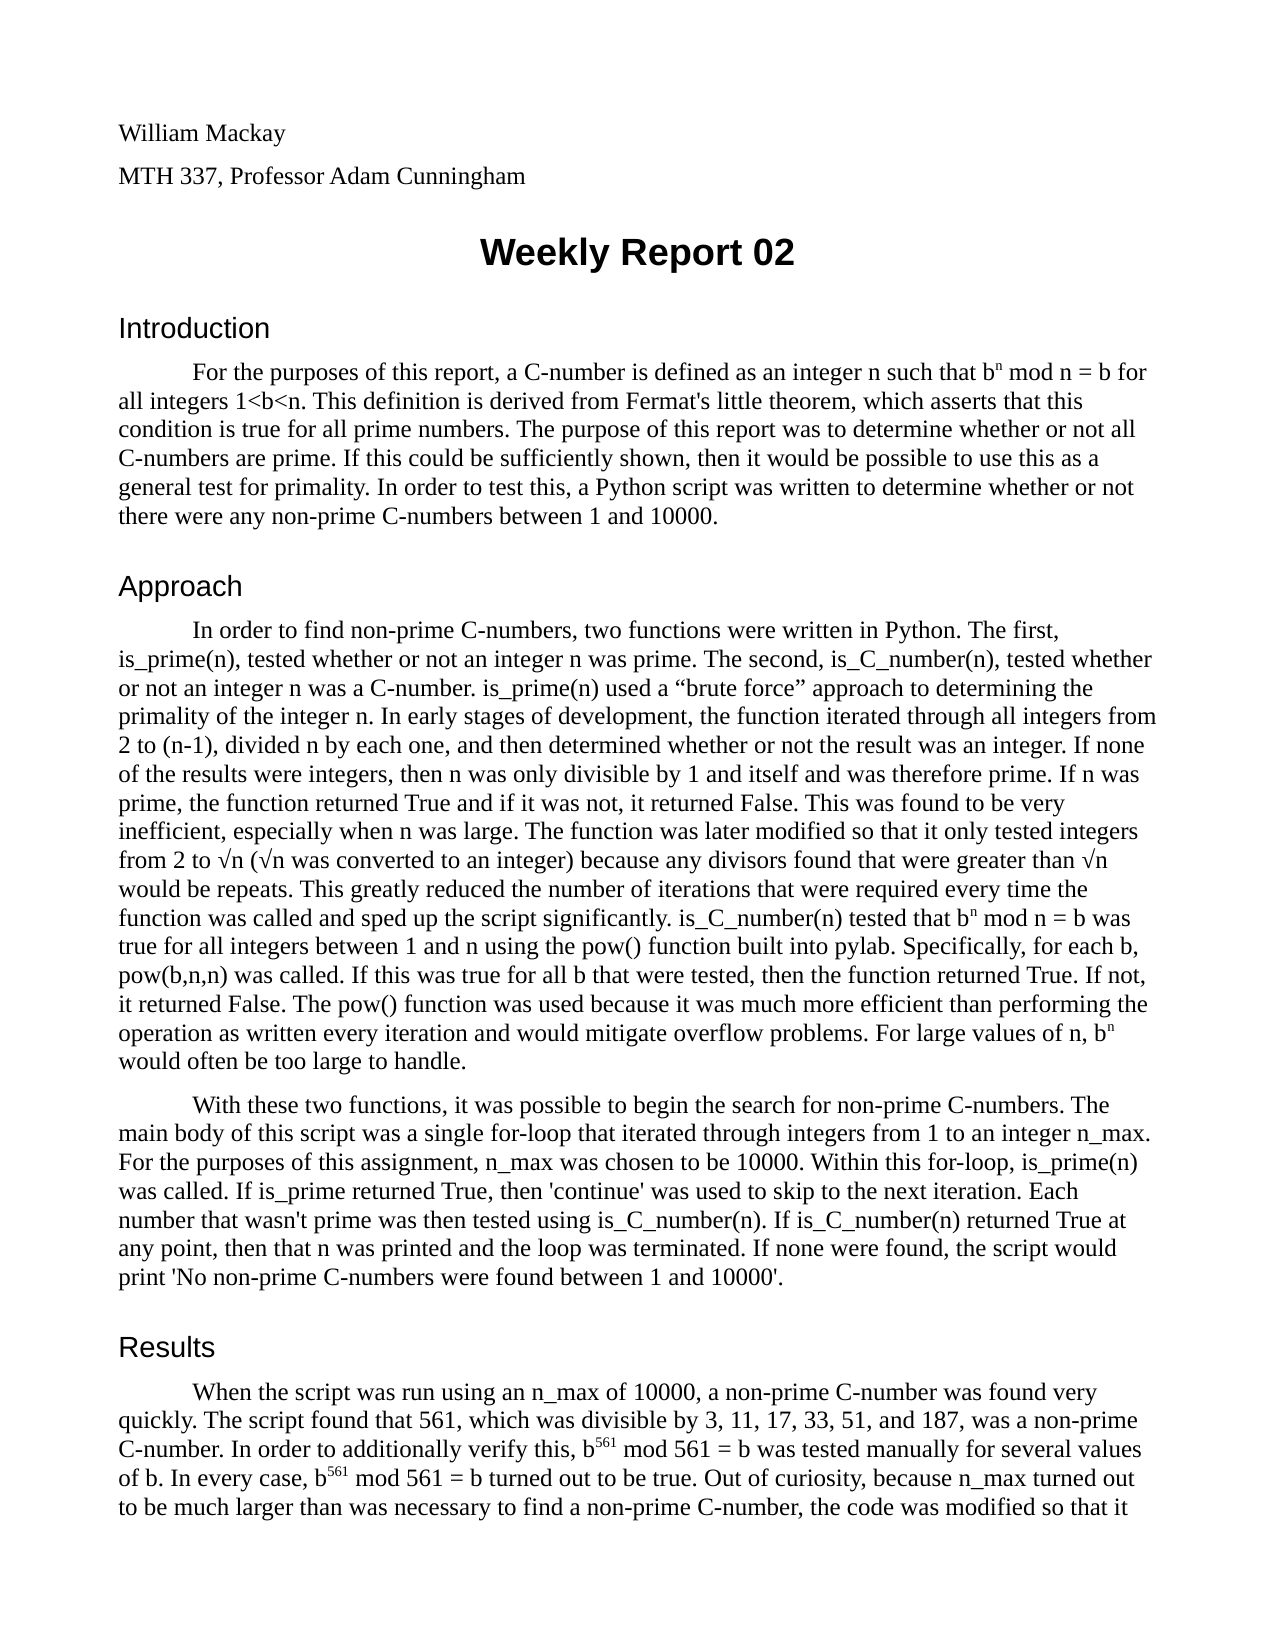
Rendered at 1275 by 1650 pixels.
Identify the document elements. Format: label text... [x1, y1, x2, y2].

text With these two functions, it was possible to begin the search for non-prime C-numbers. The main body of this script was a single for-loop that iterated through integers from 1 to an integer n_max. For the purposes of this assignment, n_max was chosen to be 10000. Within this for-loop, is_prime(n) was called. If is_prime returned True, then 'continue' was used to skip to the next iteration. Each number that wasn't prime was then tested using is_C_number(n). If is_C_number(n) returned True at any point, then that n was printed and the loop was terminated. If none were found, the script would print 'No non-prime C-numbers were found between 1 and 10000'. [118, 1090, 1157, 1291]
text In order to find non-prime C-numbers, two functions were written in Python. The first, is_prime(n), tested whether or not an integer n was prime. The second, is_C_number(n), tested whether or not an integer n was a C-number. is_prime(n) used a “brute force” approach to determining the primality of the integer n. In early stages of development, the function iterated through all integers from 2 to (n-1), divided n by each one, and then determined whether or not the result was an integer. If none of the results were integers, then n was only divisible by 1 and itself and was therefore prime. If n was prime, the function returned True and if it was not, it returned False. This was found to be very inefficient, especially when n was large. The function was later modified so that it only tested integers from 2 to √n (√n was converted to an integer) because any divisors found that were greater than √n would be repeats. This greatly reduced the number of iterations that were required every time the function was called and sped up the script significantly. is_C_number(n) tested that bn mod n = b was true for all integers between 1 and n using the pow() function built into pylab. Specifically, for each b, pow(b,n,n) was called. If this was true for all b that were tested, then the function returned True. If not, it returned False. The pow() function was used because it was much more efficient than performing the operation as written every iteration and would mitigate overflow problems. For large values of n, bn would often be too large to handle. [118, 615, 1157, 1075]
text When the script was run using an n_max of 10000, a non-prime C-number was found very quickly. The script found that 561, which was divisible by 3, 11, 17, 33, 51, and 187, was a non-prime C-number. In order to additionally verify this, b561 mod 561 = b was tested manually for several values of b. In every case, b561 mod 561 = b turned out to be true. Out of curiosity, because n_max turned out to be much larger than was necessary to find a non-prime C-number, the code was modified so that it [118, 1377, 1157, 1520]
text William Mackay [118, 118, 1157, 147]
subtitle Results [118, 1331, 1157, 1364]
subtitle Approach [118, 569, 1157, 603]
text For the purposes of this report, a C-number is defined as an integer n such that bn mod n = b for all integers 1<b<n. This definition is derived from Fermat's little theorem, which asserts that this condition is true for all prime numbers. The purpose of this report was to determine whether or not all C-numbers are prime. If this could be sufficiently shown, then it would be possible to use this as a general test for primality. In order to test this, a Python script was written to determine whether or not there were any non-prime C-numbers between 1 and 10000. [118, 357, 1157, 529]
subtitle Introduction [118, 311, 1157, 344]
subtitle Weekly Report 02 [118, 230, 1157, 273]
text MTH 337, Professor Adam Cunningham [118, 161, 1157, 190]
